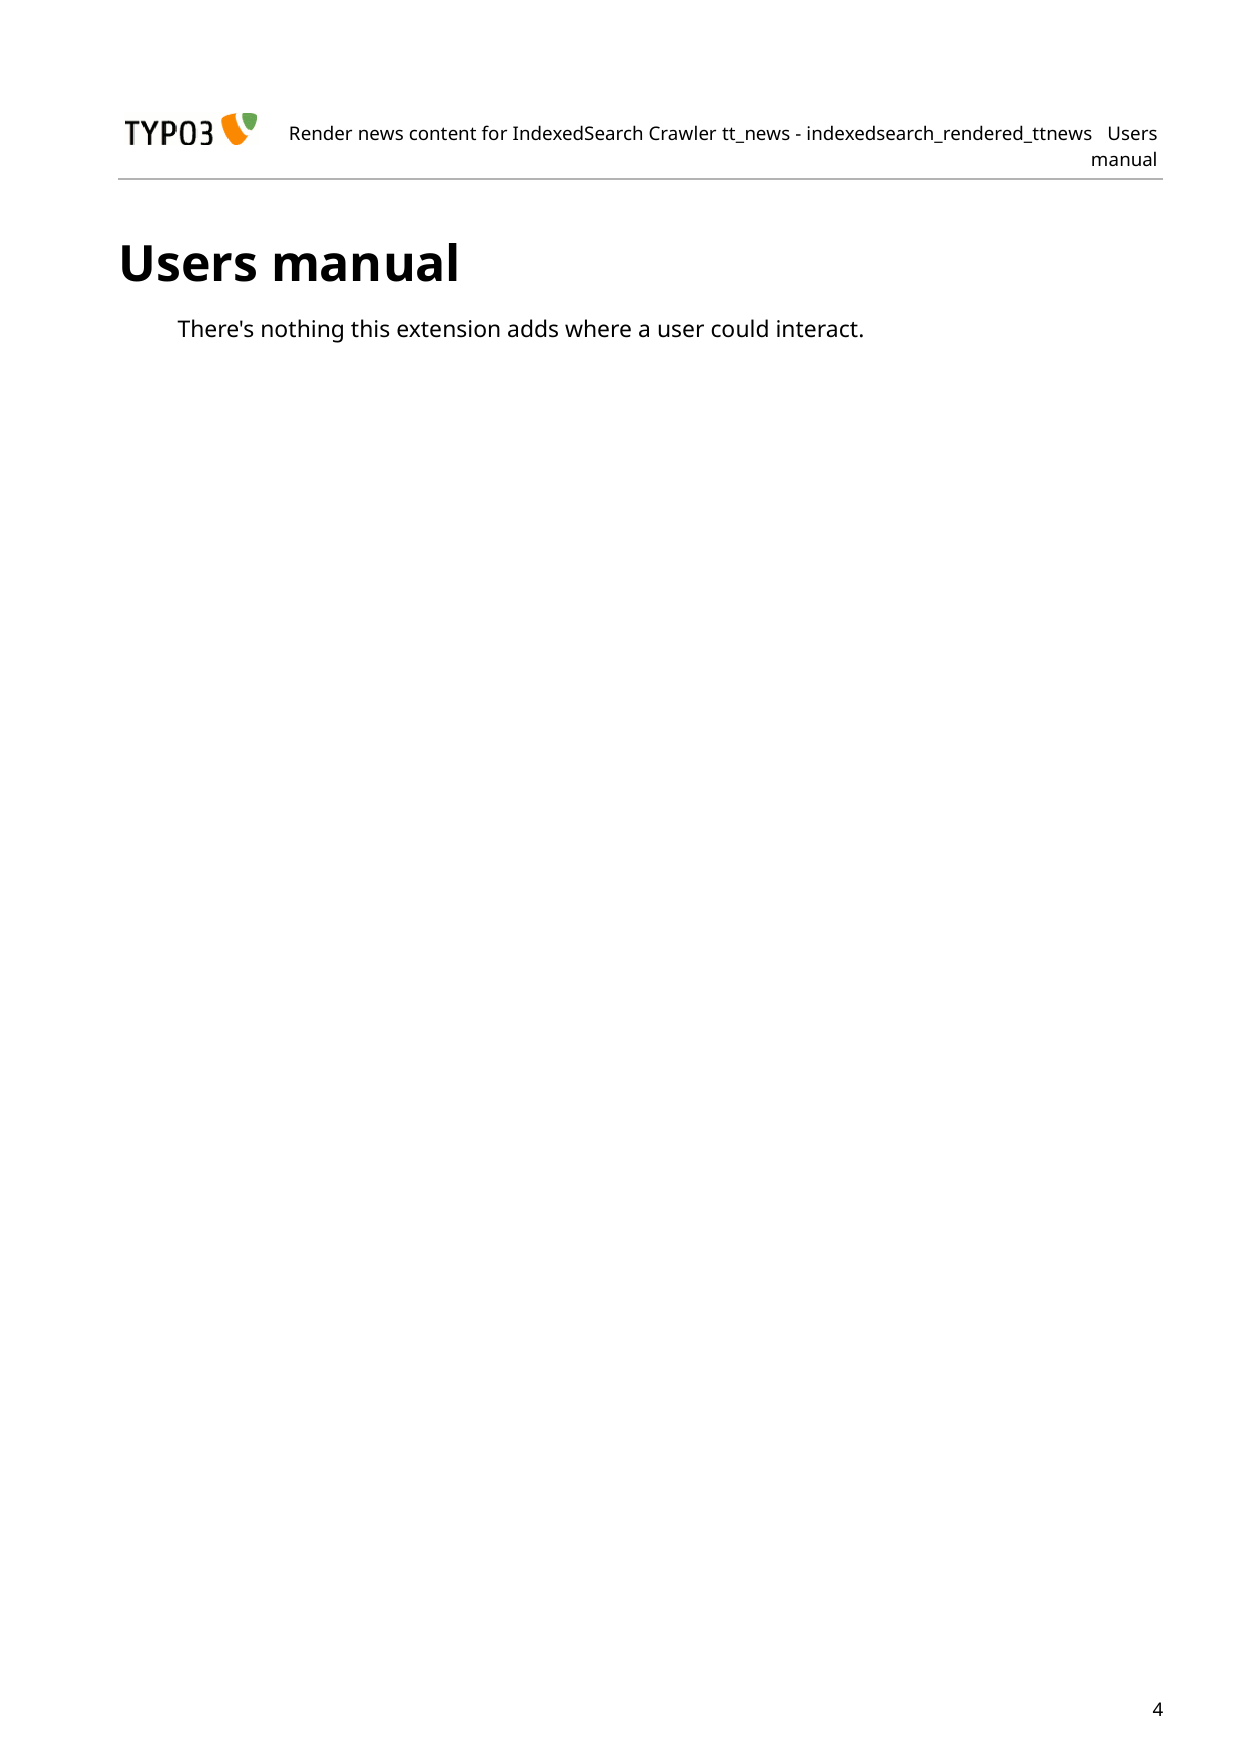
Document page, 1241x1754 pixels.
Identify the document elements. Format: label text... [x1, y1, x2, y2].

text There's nothing this extension adds where a user could interact. [177, 313, 1163, 344]
subtitle Users manual [118, 228, 1163, 296]
picture [124, 112, 260, 145]
